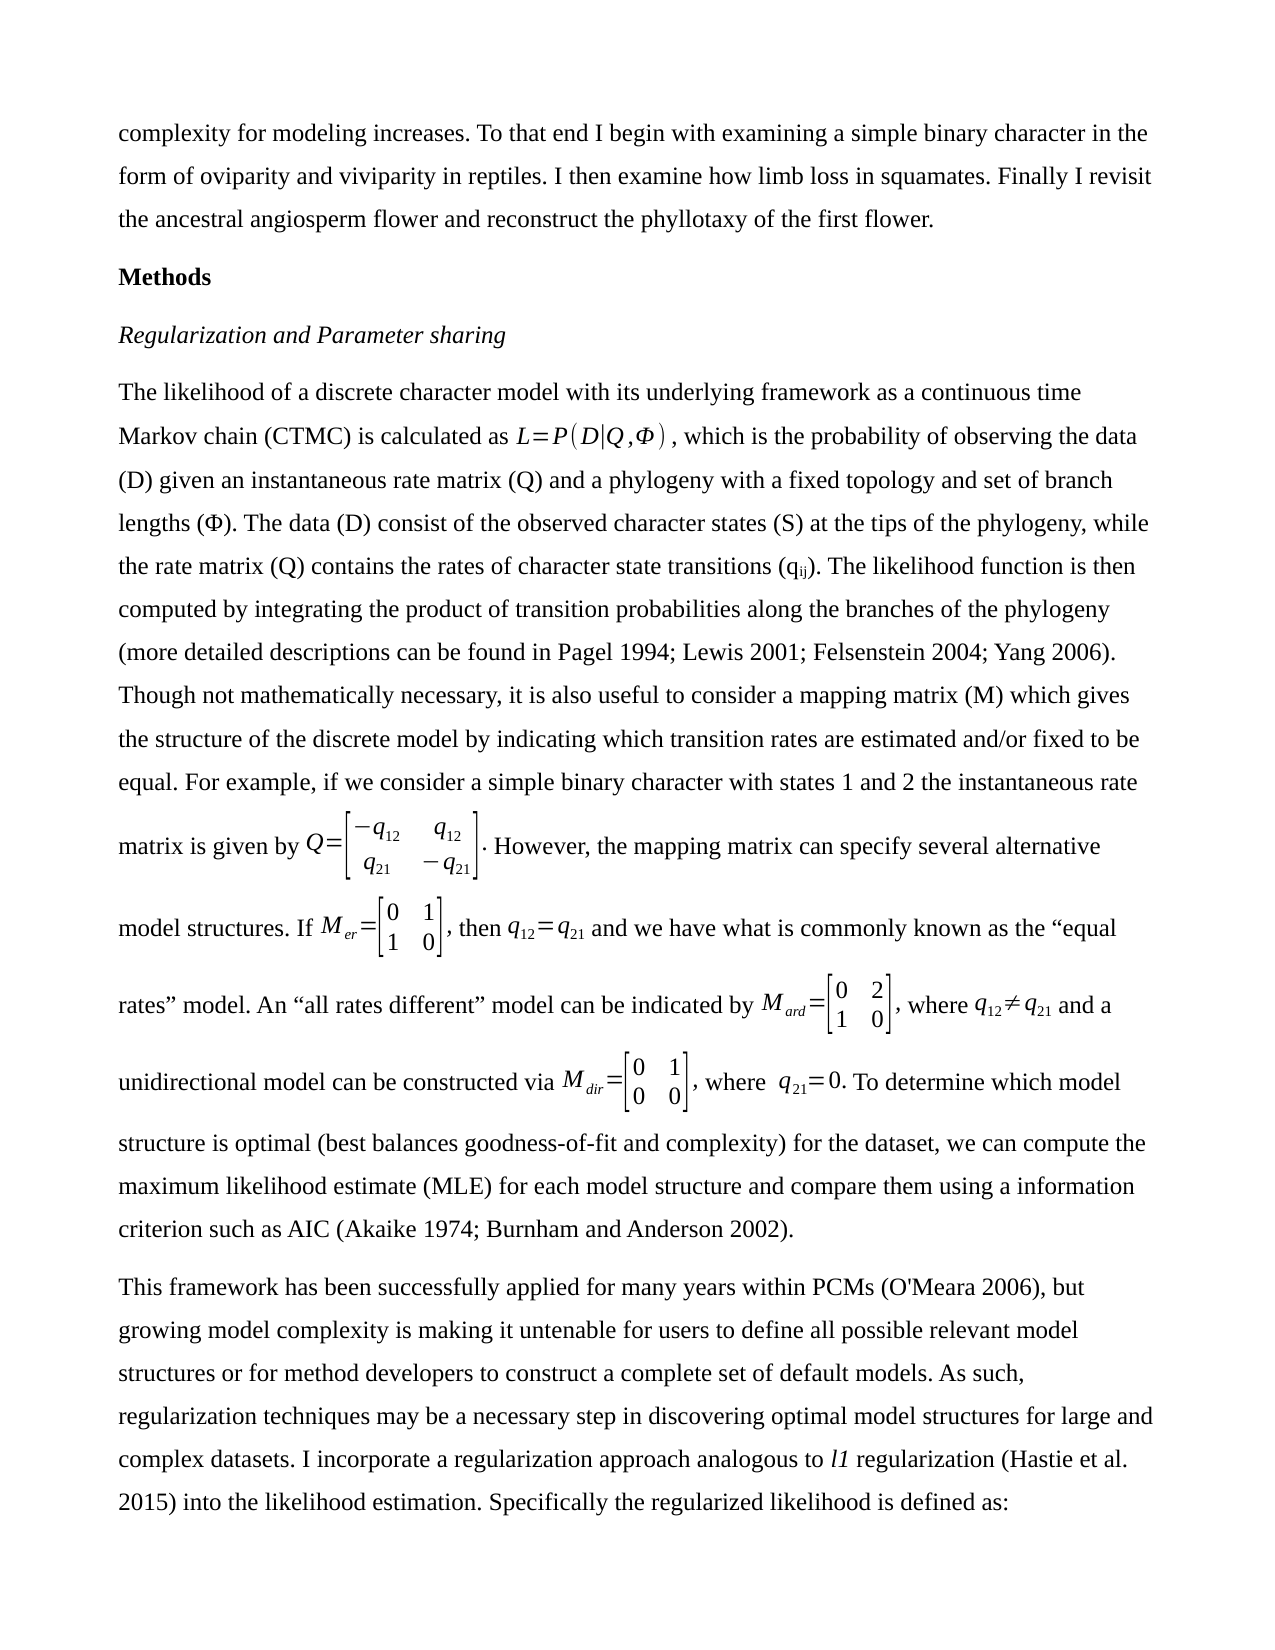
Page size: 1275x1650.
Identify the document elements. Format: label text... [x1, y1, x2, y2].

text Regularization and Parameter sharing [118, 320, 1157, 348]
text complexity for modeling increases. To that end I begin with examining a simple binary character in the form of oviparity and viviparity in reptiles. I then examine how limb loss in squamates. Finally I revisit the ancestral angiosperm flower and reconstruct the phyllotaxy of the first flower. [118, 118, 1157, 233]
text This framework has been successfully applied for many years within PCMs (O'Meara 2006), but growing model complexity is making it untenable for users to define all possible relevant model structures or for method developers to construct a complete set of default models. As such, regularization techniques may be a necessary step in discovering optimal model structures for large and complex datasets. I incorporate a regularization approach analogous to l1 regularization (Hastie et al. 2015) into the likelihood estimation. Specifically the regularized likelihood is defined as: [118, 1272, 1157, 1516]
text The likelihood of a discrete character model with its underlying framework as a continuous time Markov chain (CTMC) is calculated as, which is the probability of observing the data (D) given an instantaneous rate matrix (Q) and a phylogeny with a fixed topology and set of branch lengths (Φ). The data (D) consist of the observed character states (S) at the tips of the phylogeny, while the rate matrix (Q) contains the rates of character state transitions (qij). The likelihood function is then computed by integrating the product of transition probabilities along the branches of the phylogeny (more detailed descriptions can be found in Pagel 1994; Lewis 2001; Felsenstein 2004; Yang 2006). Though not mathematically necessary, it is also useful to consider a mapping matrix (M) which gives the structure of the discrete model by indicating which transition rates are estimated and/or fixed to be equal. For example, if we consider a simple binary character with states 1 and 2 the instantaneous rate matrix is given byHowever, the mapping matrix can specify several alternative model structures. Ifthenand we have what is commonly known as the “equal rates” model. An “all rates different” model can be indicated bywhereand a unidirectional model can be constructed viawhere To determine which model structure is optimal (best balances goodness-of-fit and complexity) for the dataset, we can compute the maximum likelihood estimate (MLE) for each model structure and compare them using a information criterion such as AIC (Akaike 1974; Burnham and Anderson 2002). [118, 377, 1157, 1243]
text Methods [118, 262, 1157, 291]
